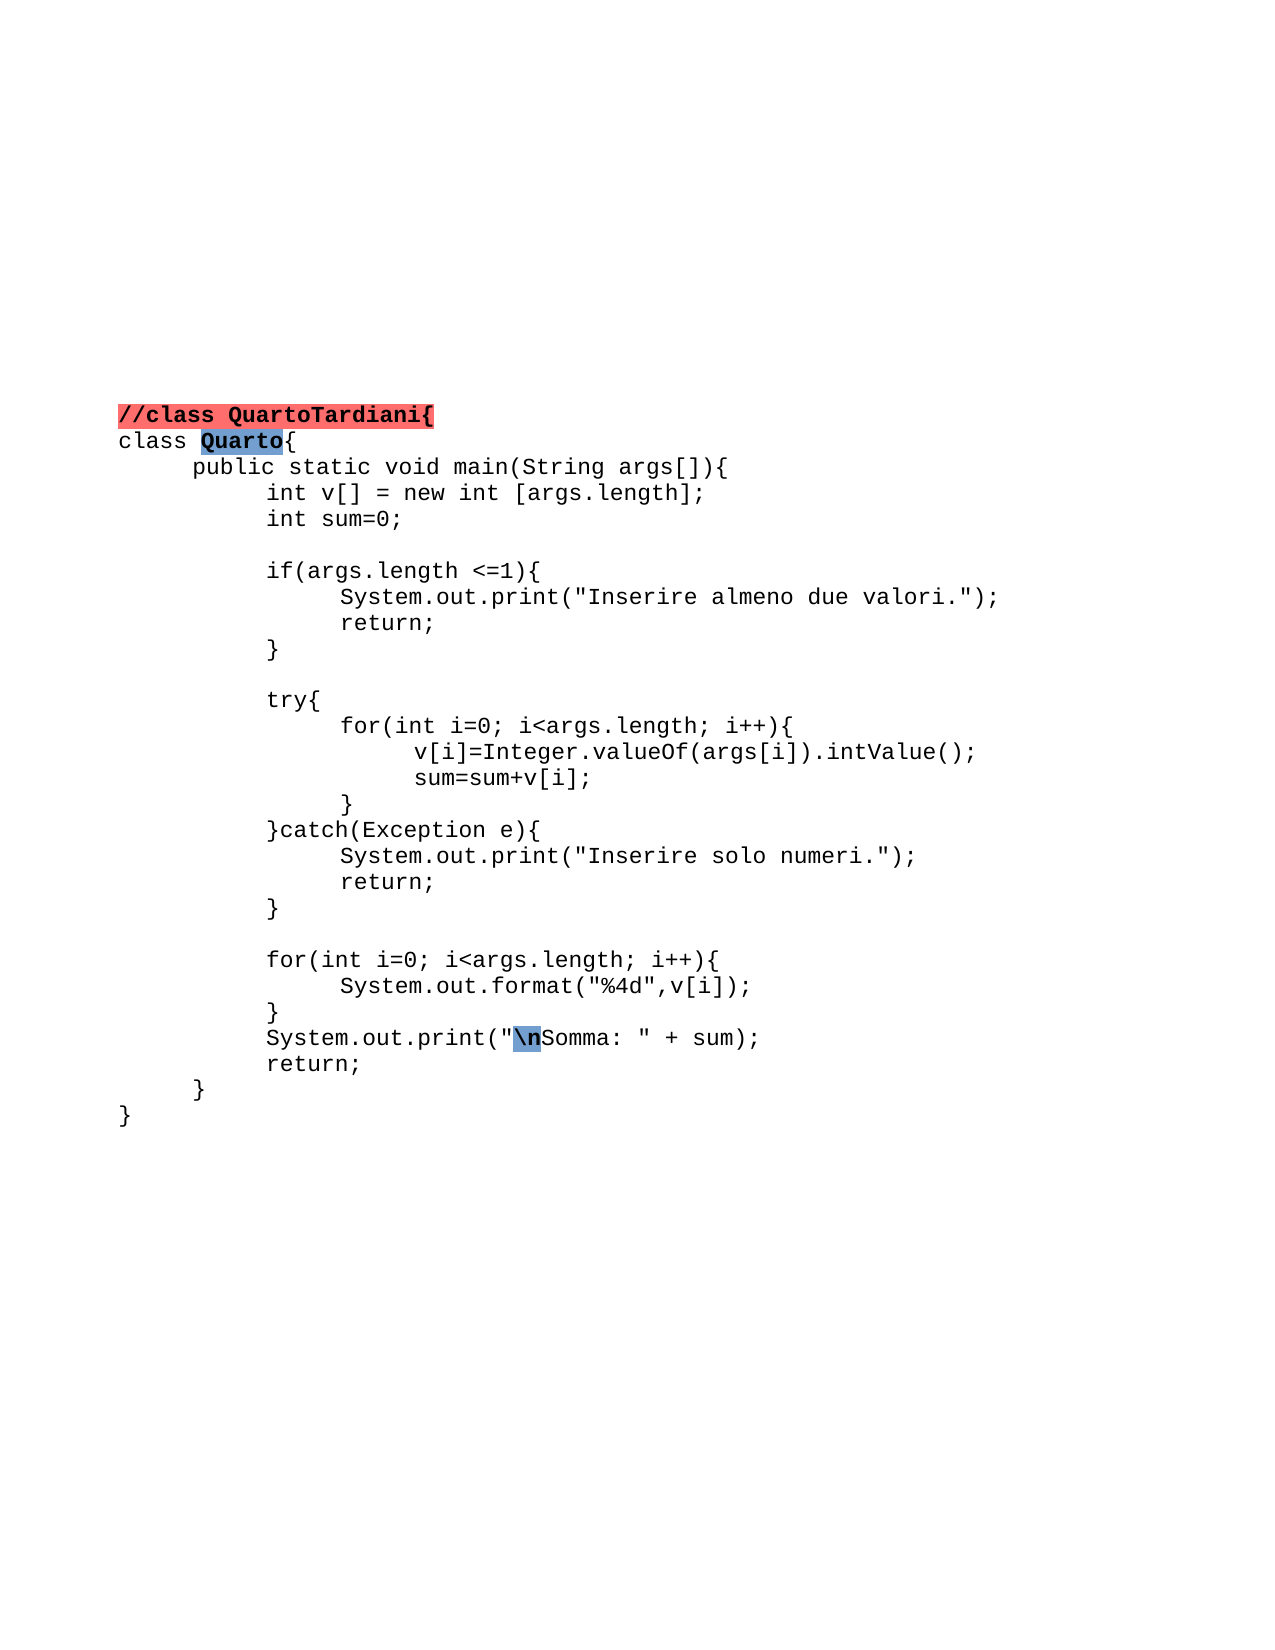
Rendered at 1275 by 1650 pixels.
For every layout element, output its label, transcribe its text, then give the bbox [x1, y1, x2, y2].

text public static void main(String args[]){ [118, 455, 1157, 481]
text try{ [118, 689, 1157, 715]
text }catch(Exception e){ [118, 818, 1157, 844]
text } [118, 1000, 1157, 1026]
text int v[] = new int [args.length]; [118, 481, 1157, 507]
text sum=sum+v[i]; [118, 767, 1157, 792]
text } [118, 896, 1157, 922]
text for(int i=0; i<args.length; i++){ [118, 948, 1157, 974]
text return; [118, 1052, 1157, 1078]
text v[i]=Integer.valueOf(args[i]).intValue(); [118, 741, 1157, 767]
text System.out.print("Inserire solo numeri."); [118, 844, 1157, 870]
text class Quarto{ [118, 429, 1157, 455]
text System.out.print("\nSomma: " + sum); [118, 1026, 1157, 1052]
text System.out.format("%4d",v[i]); [118, 974, 1157, 1000]
text //class QuartoTardiani{ [118, 403, 1157, 429]
text System.out.print("Inserire almeno due valori."); [118, 585, 1157, 611]
text } [118, 1104, 1157, 1130]
text if(args.length <=1){ [118, 559, 1157, 585]
text return; [118, 870, 1157, 896]
text for(int i=0; i<args.length; i++){ [118, 715, 1157, 741]
text int sum=0; [118, 507, 1157, 533]
text } [118, 1078, 1157, 1104]
text } [118, 792, 1157, 818]
text return; [118, 611, 1157, 637]
text } [118, 637, 1157, 663]
